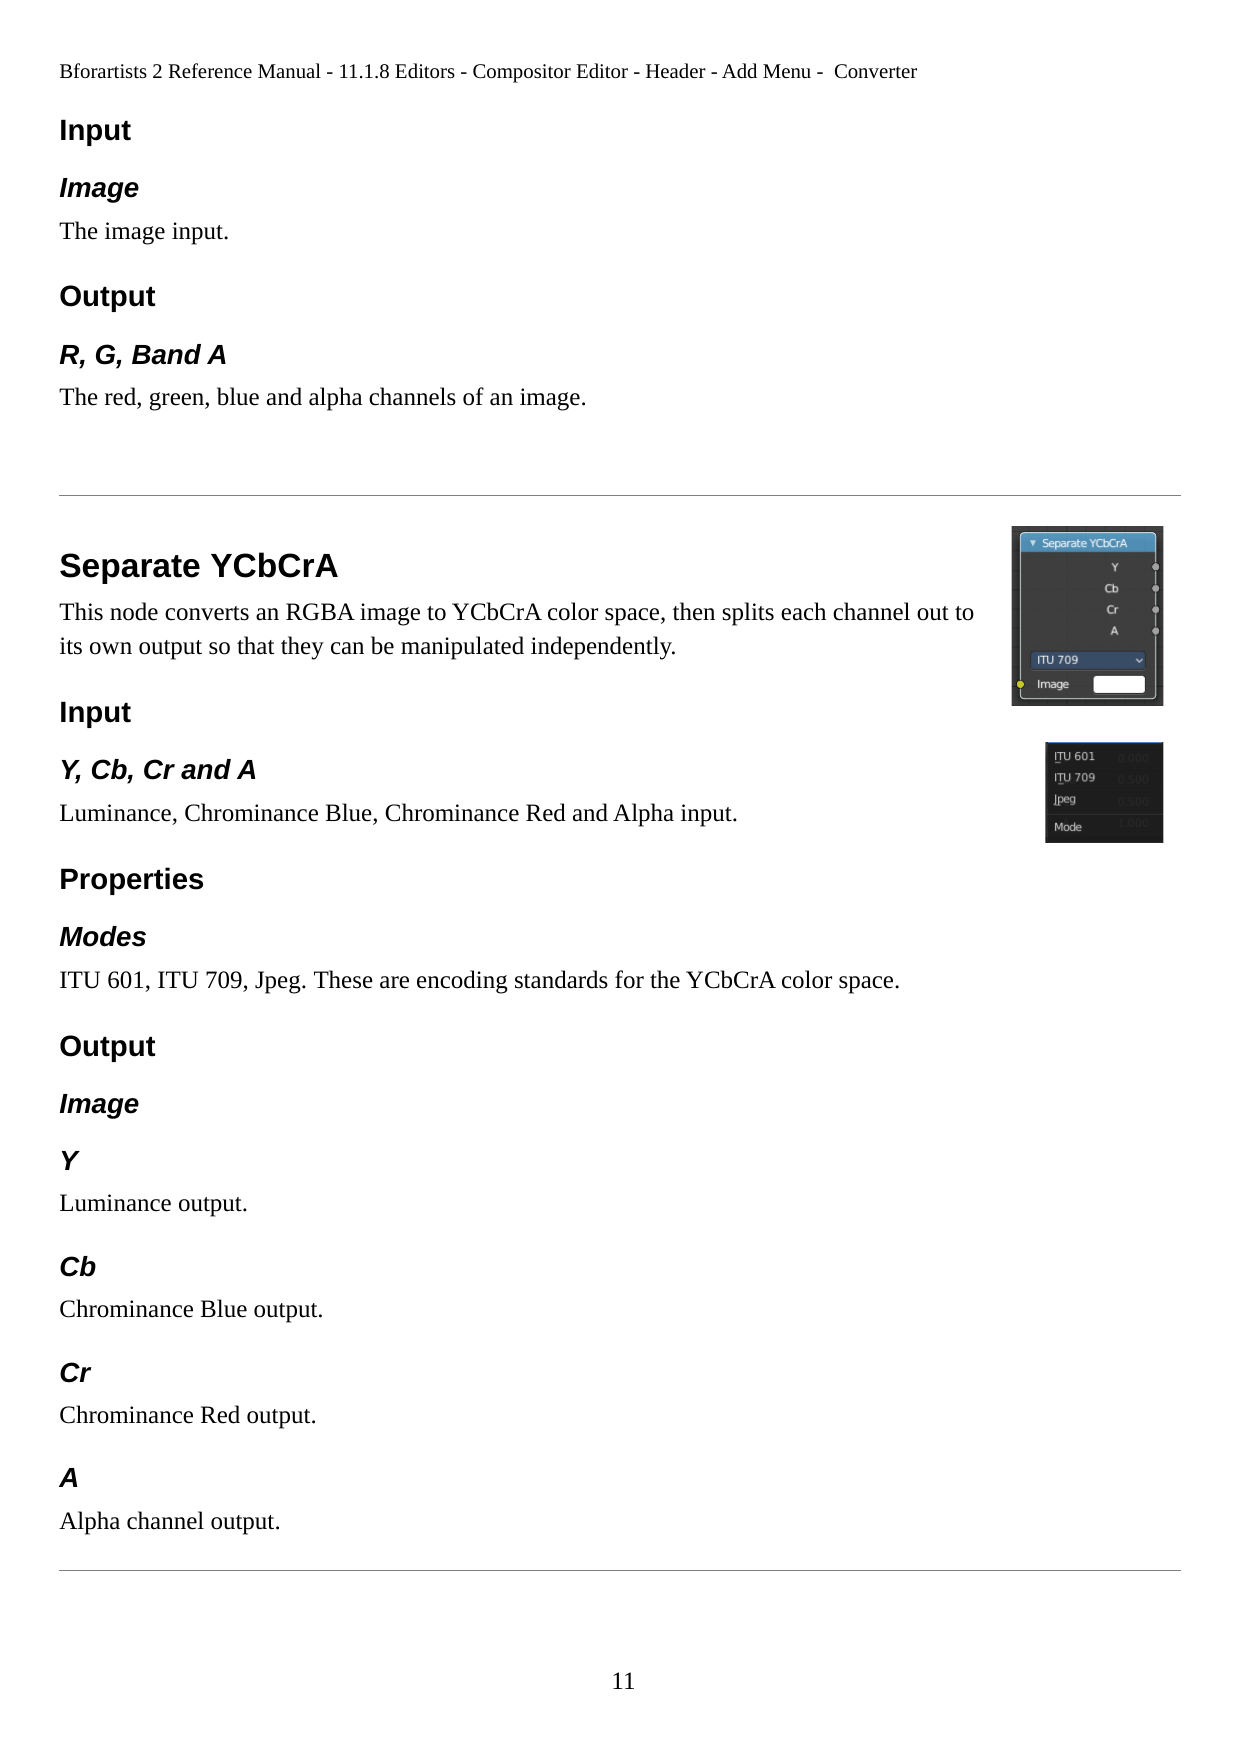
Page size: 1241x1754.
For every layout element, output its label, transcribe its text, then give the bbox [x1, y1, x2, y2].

text Luminance, Chrominance Blue, Chrominance Red and Alpha input. [59, 798, 1045, 827]
picture [1011, 526, 1164, 706]
subtitle Y [59, 1144, 1181, 1176]
text The image input. [59, 216, 1181, 244]
text This node converts an RGBA image to YCbCrA color space, then splits each channel out to its own output so that they can be manipulated independently. [59, 597, 1011, 660]
subtitle Y, Cb, Cr and A [59, 754, 1045, 786]
subtitle [1164, 546, 1181, 584]
subtitle R, G, Band A [59, 338, 1181, 370]
subtitle Input [59, 113, 1181, 146]
subtitle [1164, 754, 1181, 786]
subtitle Properties [59, 862, 1181, 895]
subtitle Image [59, 1087, 1181, 1119]
subtitle Output [59, 1028, 1181, 1062]
subtitle Cb [59, 1250, 1181, 1282]
subtitle Cr [59, 1356, 1181, 1388]
subtitle Output [59, 279, 1181, 313]
picture [1045, 742, 1164, 843]
text Luminance output. [59, 1188, 1181, 1217]
text Chrominance Red output. [59, 1400, 1181, 1429]
subtitle Input [59, 695, 1181, 729]
subtitle Modes [59, 920, 1181, 952]
subtitle Image [59, 171, 1181, 203]
subtitle Separate YCbCrA [59, 546, 1011, 584]
text ITU 601, ITU 709, Jpeg. These are encoding standards for the YCbCrA color space. [59, 965, 1181, 993]
text Alpha channel output. [59, 1506, 1181, 1535]
subtitle A [59, 1462, 1181, 1494]
text Chrominance Blue output. [59, 1294, 1181, 1323]
text The red, green, blue and alpha channels of an image. [59, 382, 1181, 411]
